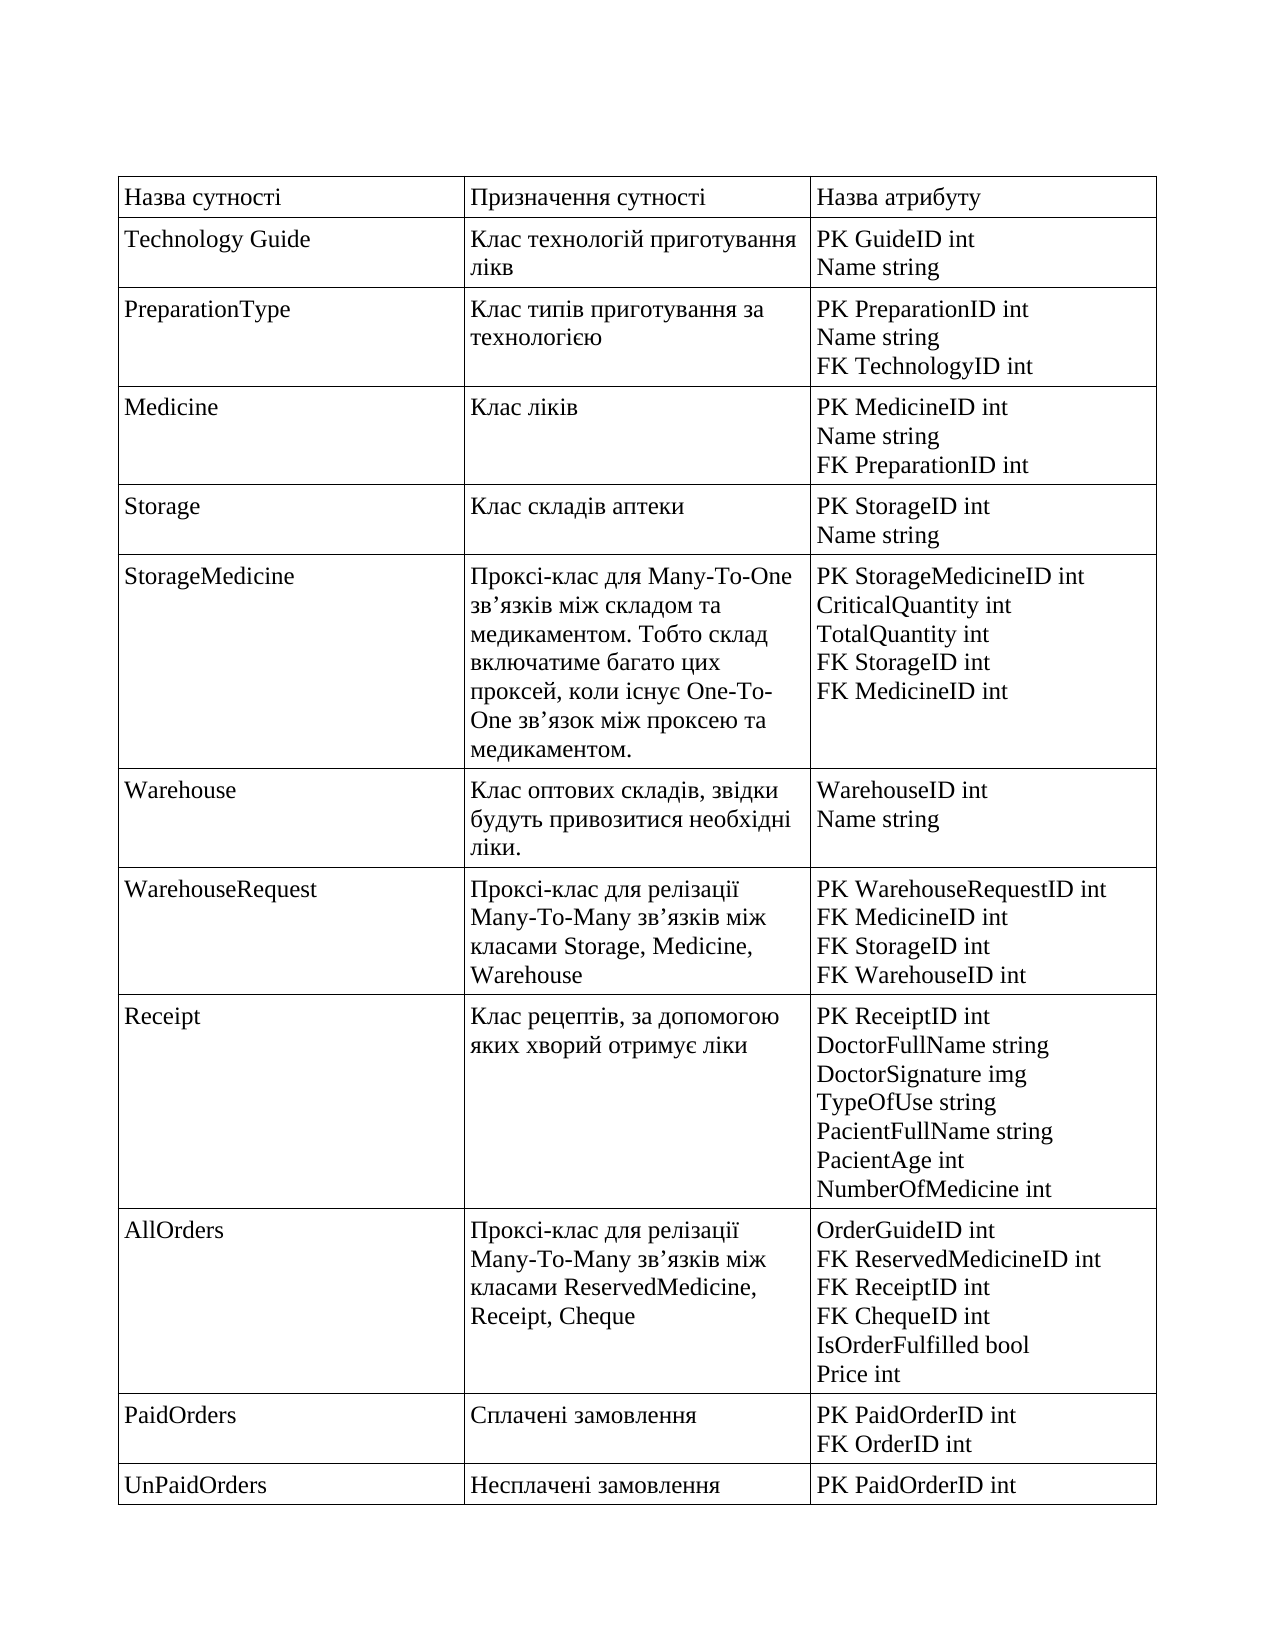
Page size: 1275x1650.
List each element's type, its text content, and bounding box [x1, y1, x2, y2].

table_cell Сплачені замовлення [465, 1394, 810, 1463]
table_cell Клас ліків [465, 387, 810, 484]
table_cell Warehouse [119, 769, 464, 867]
table_cell WarehouseID int Name string [811, 769, 1156, 867]
table_cell PaidOrders [119, 1394, 464, 1463]
table_cell Клас оптових складів, звідки будуть привозитися необхідні ліки. [465, 769, 810, 867]
table_cell PK PaidOrderID int [811, 1464, 1156, 1504]
table_cell PreparationType [119, 288, 464, 386]
table_cell Receipt [119, 995, 464, 1208]
table_cell Medicine [119, 387, 464, 484]
table_cell Клас складів аптеки [465, 485, 810, 554]
table_cell PK WarehouseRequestID int FK MedicineID int FK StorageID int FK WarehouseID int [811, 868, 1156, 994]
table_cell Storage [119, 485, 464, 554]
table_cell PK ReceiptID int DoctorFullName string DoctorSignature img TypeOfUse string PacientFullName string PacientAge int NumberOfMedicine int [811, 995, 1156, 1208]
table_cell PK MedicineID int Name string FK PreparationID int [811, 387, 1156, 484]
table_cell Клас технологій приготування лікв [465, 218, 810, 287]
table_cell PK PreparationID int Name string FK TechnologyID int [811, 288, 1156, 386]
table_header Назва сутності [119, 177, 464, 217]
table_cell PK StorageMedicineID int CriticalQuantity int TotalQuantity int FK StorageID int FK MedicineID int [811, 555, 1156, 768]
table_cell Клас типів приготування за технологією [465, 288, 810, 386]
table_cell Technology Guide [119, 218, 464, 287]
table_cell Проксі-клас для релізації Many-To-Many зв’язків між класами Storage, Medicine, Warehouse [465, 868, 810, 994]
table_cell WarehouseRequest [119, 868, 464, 994]
table_cell PK StorageID int Name string [811, 485, 1156, 554]
table_cell Несплачені замовлення [465, 1464, 810, 1504]
table_cell PK GuideID int Name string [811, 218, 1156, 287]
table_cell Проксі-клас для Many-To-One зв’язків між складом та медикаментом. Тобто склад включатиме багато цих проксей, коли існує One-To-One зв’язок між проксею та медикаментом. [465, 555, 810, 768]
table_cell AllOrders [119, 1209, 464, 1393]
table_cell Клас рецептів, за допомогою яких хворий отримує ліки [465, 995, 810, 1208]
table_cell OrderGuideID int FK ReservedMedicineID int FK ReceiptID int FK ChequeID int IsOrderFulfilled bool Price int [811, 1209, 1156, 1393]
table_header Призначення сутності [465, 177, 810, 217]
table_cell StorageMedicine [119, 555, 464, 768]
table_cell Проксі-клас для релізації Many-To-Many зв’язків між класами ReservedMedicine, Receipt, Cheque [465, 1209, 810, 1393]
table_header Назва атрибуту [811, 177, 1156, 217]
table_cell UnPaidOrders [119, 1464, 464, 1504]
table_cell PK PaidOrderID int FK OrderID int [811, 1394, 1156, 1463]
